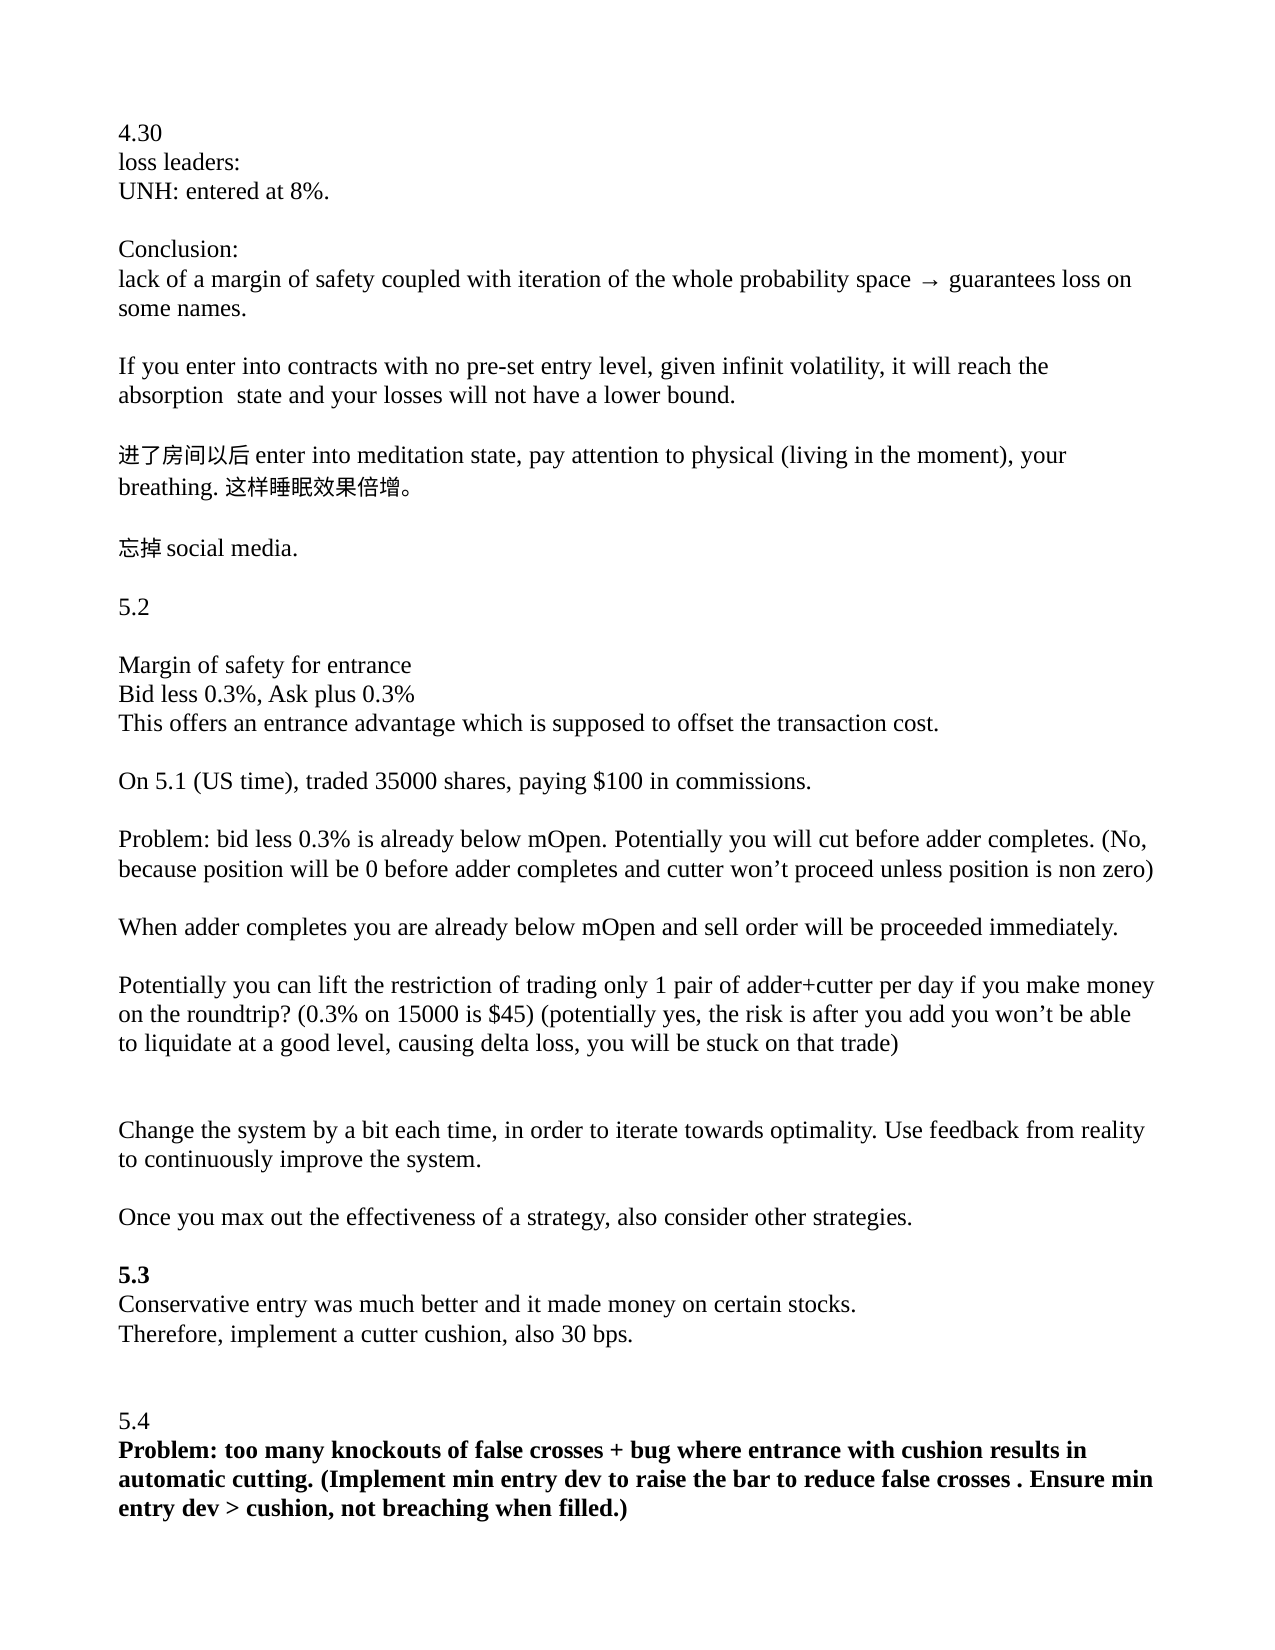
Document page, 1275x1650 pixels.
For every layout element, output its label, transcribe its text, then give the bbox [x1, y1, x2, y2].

text When adder completes you are already below mOpen and sell order will be proceeded immediately. [118, 912, 1157, 941]
text This offers an entrance advantage which is supposed to offset the transaction cost. [118, 708, 1157, 737]
text Once you max out the effectiveness of a strategy, also consider other strategies. [118, 1202, 1157, 1231]
text loss leaders: [118, 147, 1157, 176]
text 忘掉social media. [118, 531, 1157, 563]
text Problem: bid less 0.3% is already below mOpen. Potentially you will cut before adder completes. (No, because position will be 0 before adder completes and cutter won’t proceed unless position is non zero) [118, 824, 1157, 882]
text 进了房间以后 enter into meditation state, pay attention to physical (living in the moment), your breathing. 这样睡眠效果倍增。 [118, 438, 1157, 502]
text Change the system by a bit each time, in order to iterate towards optimality. Use feedback from reality to continuously improve the system. [118, 1115, 1157, 1173]
text Bid less 0.3%, Ask plus 0.3% [118, 679, 1157, 708]
text 5.3 [118, 1260, 1157, 1289]
text UNH: entered at 8%. [118, 176, 1157, 205]
text If you enter into contracts with no pre-set entry level, given infinit volatility, it will reach the absorption state and your losses will not have a lower bound. [118, 351, 1157, 409]
text 5.4 [118, 1406, 1157, 1435]
text Therefore, implement a cutter cushion, also 30 bps. [118, 1318, 1157, 1347]
text Conclusion: [118, 234, 1157, 263]
text 4.30 [118, 118, 1157, 147]
text On 5.1 (US time), traded 35000 shares, paying $100 in commissions. [118, 766, 1157, 795]
text lack of a margin of safety coupled with iteration of the whole probability space → guarantees loss on some names. [118, 263, 1157, 322]
text Problem: too many knockouts of false crosses + bug where entrance with cushion results in automatic cutting. (Implement min entry dev to raise the bar to reduce false crosses . Ensure min entry dev > cushion, not breaching when filled.) [118, 1435, 1157, 1522]
text 5.2 [118, 592, 1157, 621]
text Potentially you can lift the restriction of trading only 1 pair of adder+cutter per day if you make money on the roundtrip? (0.3% on 15000 is $45) (potentially yes, the risk is after you add you won’t be able to liquidate at a good level, causing delta loss, you will be stuck on that trade) [118, 970, 1157, 1057]
text Margin of safety for entrance [118, 650, 1157, 679]
text Conservative entry was much better and it made money on certain stocks. [118, 1289, 1157, 1318]
